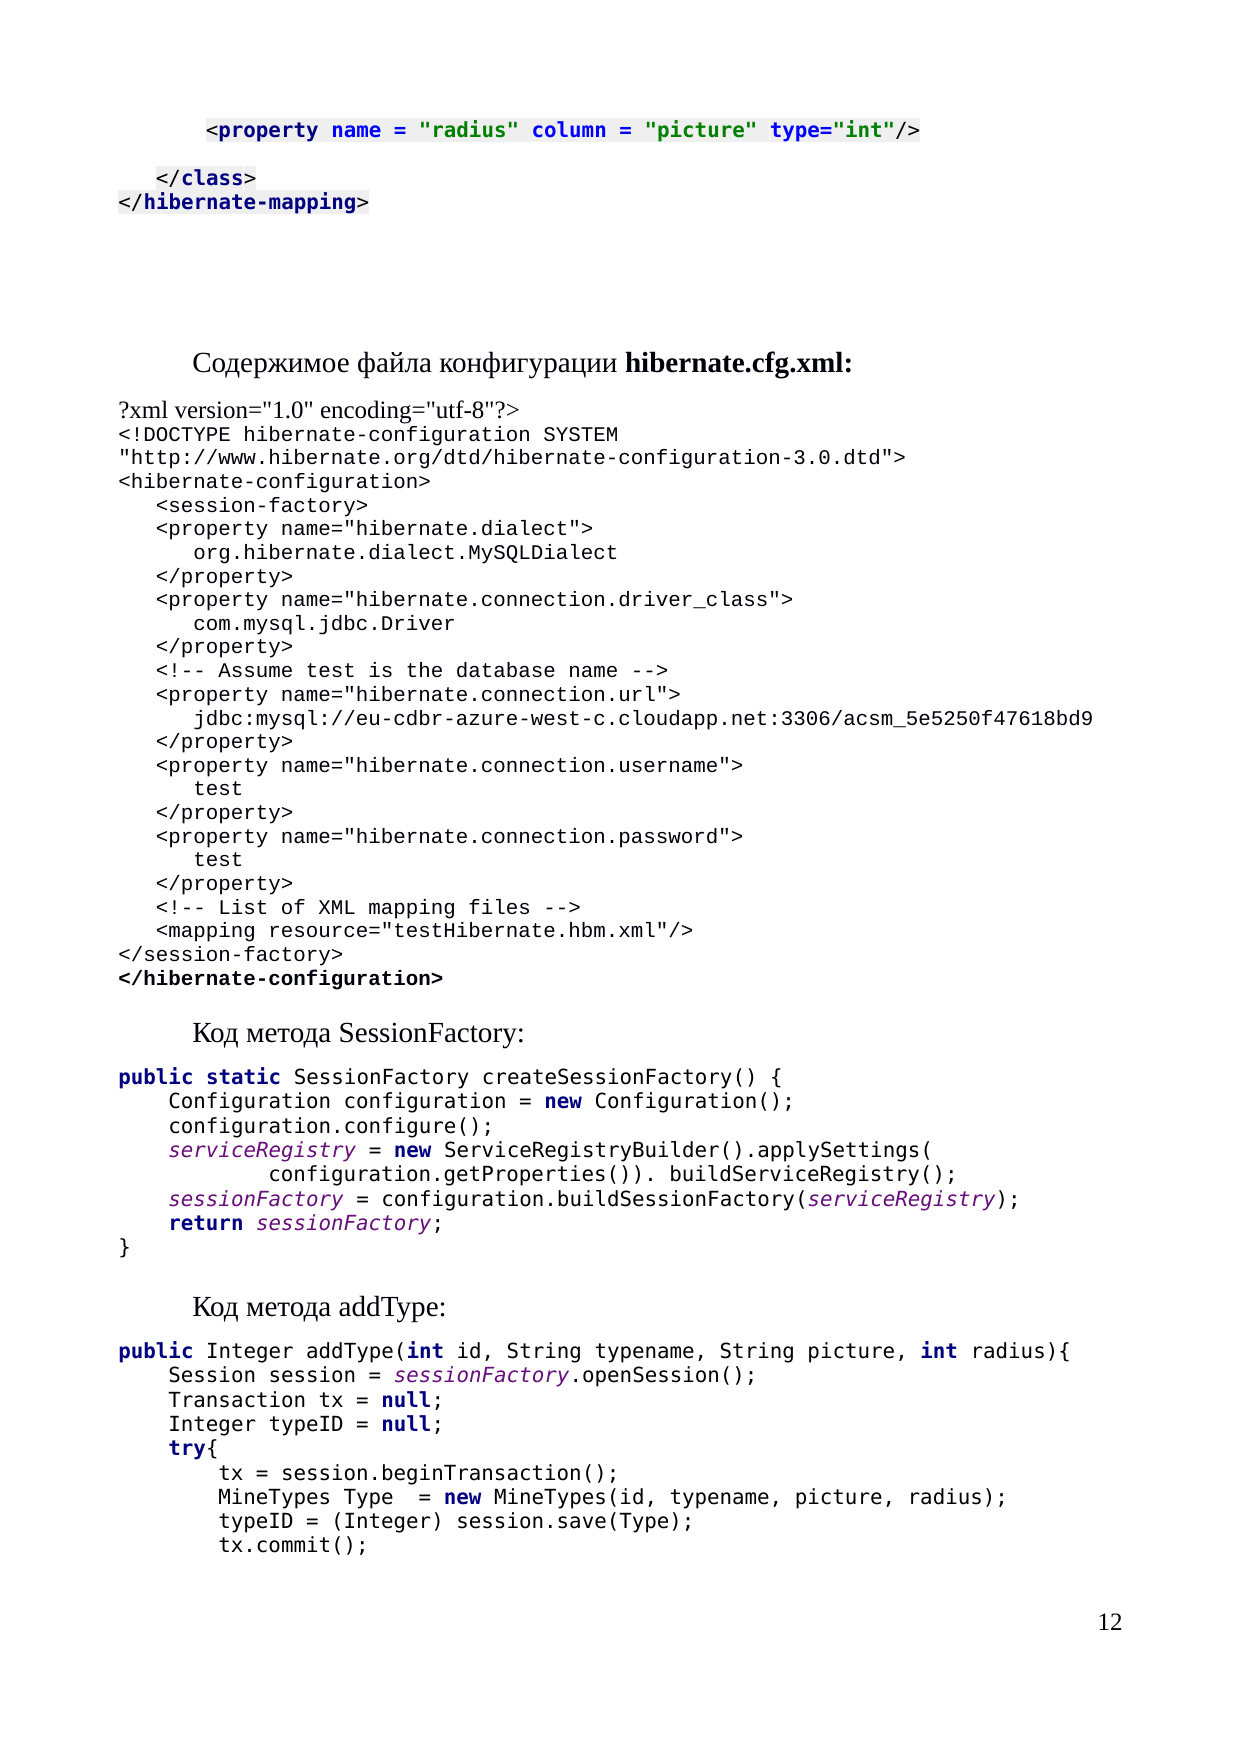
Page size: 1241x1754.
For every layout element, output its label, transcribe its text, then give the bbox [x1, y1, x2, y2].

text test [118, 778, 1122, 802]
text <mapping resource="testHibernate.hbm.xml"/> [118, 920, 1122, 944]
text <property name="hibernate.connection.username"> [118, 755, 1122, 778]
text jdbc:mysql://eu-cdbr-azure-west-c.cloudapp.net:3306/acsm_5e5250f47618bd9 [118, 707, 1122, 731]
text sessionFactory = configuration.buildSessionFactory(serviceRegistry); [118, 1187, 1122, 1211]
text <property name="hibernate.dialect"> [118, 518, 1122, 542]
text <property name = "radius" column = "picture" type="int"/> [118, 118, 1122, 142]
text <property name="hibernate.connection.driver_class"> [118, 589, 1122, 613]
text test [118, 849, 1122, 873]
text </session-factory> [118, 944, 1122, 968]
text tx.commit(); [118, 1533, 1122, 1558]
text configuration.getProperties()). buildServiceRegistry(); [118, 1162, 1122, 1187]
text <!-- List of XML mapping files --> [118, 897, 1122, 920]
text </hibernate-configuration> [118, 968, 1122, 991]
text Код метода SessionFactory: [118, 1015, 1122, 1048]
text Session session = sessionFactory.openSession(); [118, 1363, 1122, 1388]
text </class> [118, 166, 1122, 190]
text ?xml version="1.0" encoding="utf-8"?> [118, 395, 1122, 424]
text Configuration configuration = new Configuration(); [118, 1089, 1122, 1114]
text MineTypes Type = new MineTypes(id, typename, picture, radius); [118, 1485, 1122, 1509]
text <hibernate-configuration> [118, 471, 1122, 495]
text </property> [118, 566, 1122, 589]
text </property> [118, 802, 1122, 826]
text org.hibernate.dialect.MySQLDialect [118, 542, 1122, 566]
text return sessionFactory; [118, 1211, 1122, 1235]
text <!DOCTYPE hibernate-configuration SYSTEM [118, 424, 1122, 447]
text <!-- Assume test is the database name --> [118, 660, 1122, 684]
text public static SessionFactory createSessionFactory() { [118, 1065, 1122, 1089]
text serviceRegistry = new ServiceRegistryBuilder().applySettings( [118, 1138, 1122, 1162]
text Transaction tx = null; [118, 1388, 1122, 1412]
text "http://www.hibernate.org/dtd/hibernate-configuration-3.0.dtd"> [118, 447, 1122, 471]
text } [118, 1235, 1122, 1259]
text try{ [118, 1436, 1122, 1461]
text configuration.configure(); [118, 1114, 1122, 1138]
text Код метода addType: [118, 1289, 1122, 1322]
text <property name="hibernate.connection.password"> [118, 826, 1122, 849]
text </property> [118, 731, 1122, 755]
text </property> [118, 873, 1122, 897]
text com.mysql.jdbc.Driver [118, 613, 1122, 637]
text tx = session.beginTransaction(); [118, 1461, 1122, 1485]
text </hibernate-mapping> [118, 190, 1122, 214]
text public Integer addType(int id, String typename, String picture, int radius){ [118, 1339, 1122, 1363]
text <property name="hibernate.connection.url"> [118, 684, 1122, 707]
text Содержимое файла конфигурации hibernate.cfg.xml: [118, 345, 1122, 378]
text <session-factory> [118, 495, 1122, 518]
text Integer typeID = null; [118, 1412, 1122, 1436]
text </property> [118, 637, 1122, 660]
text typeID = (Integer) session.save(Type); [118, 1509, 1122, 1533]
